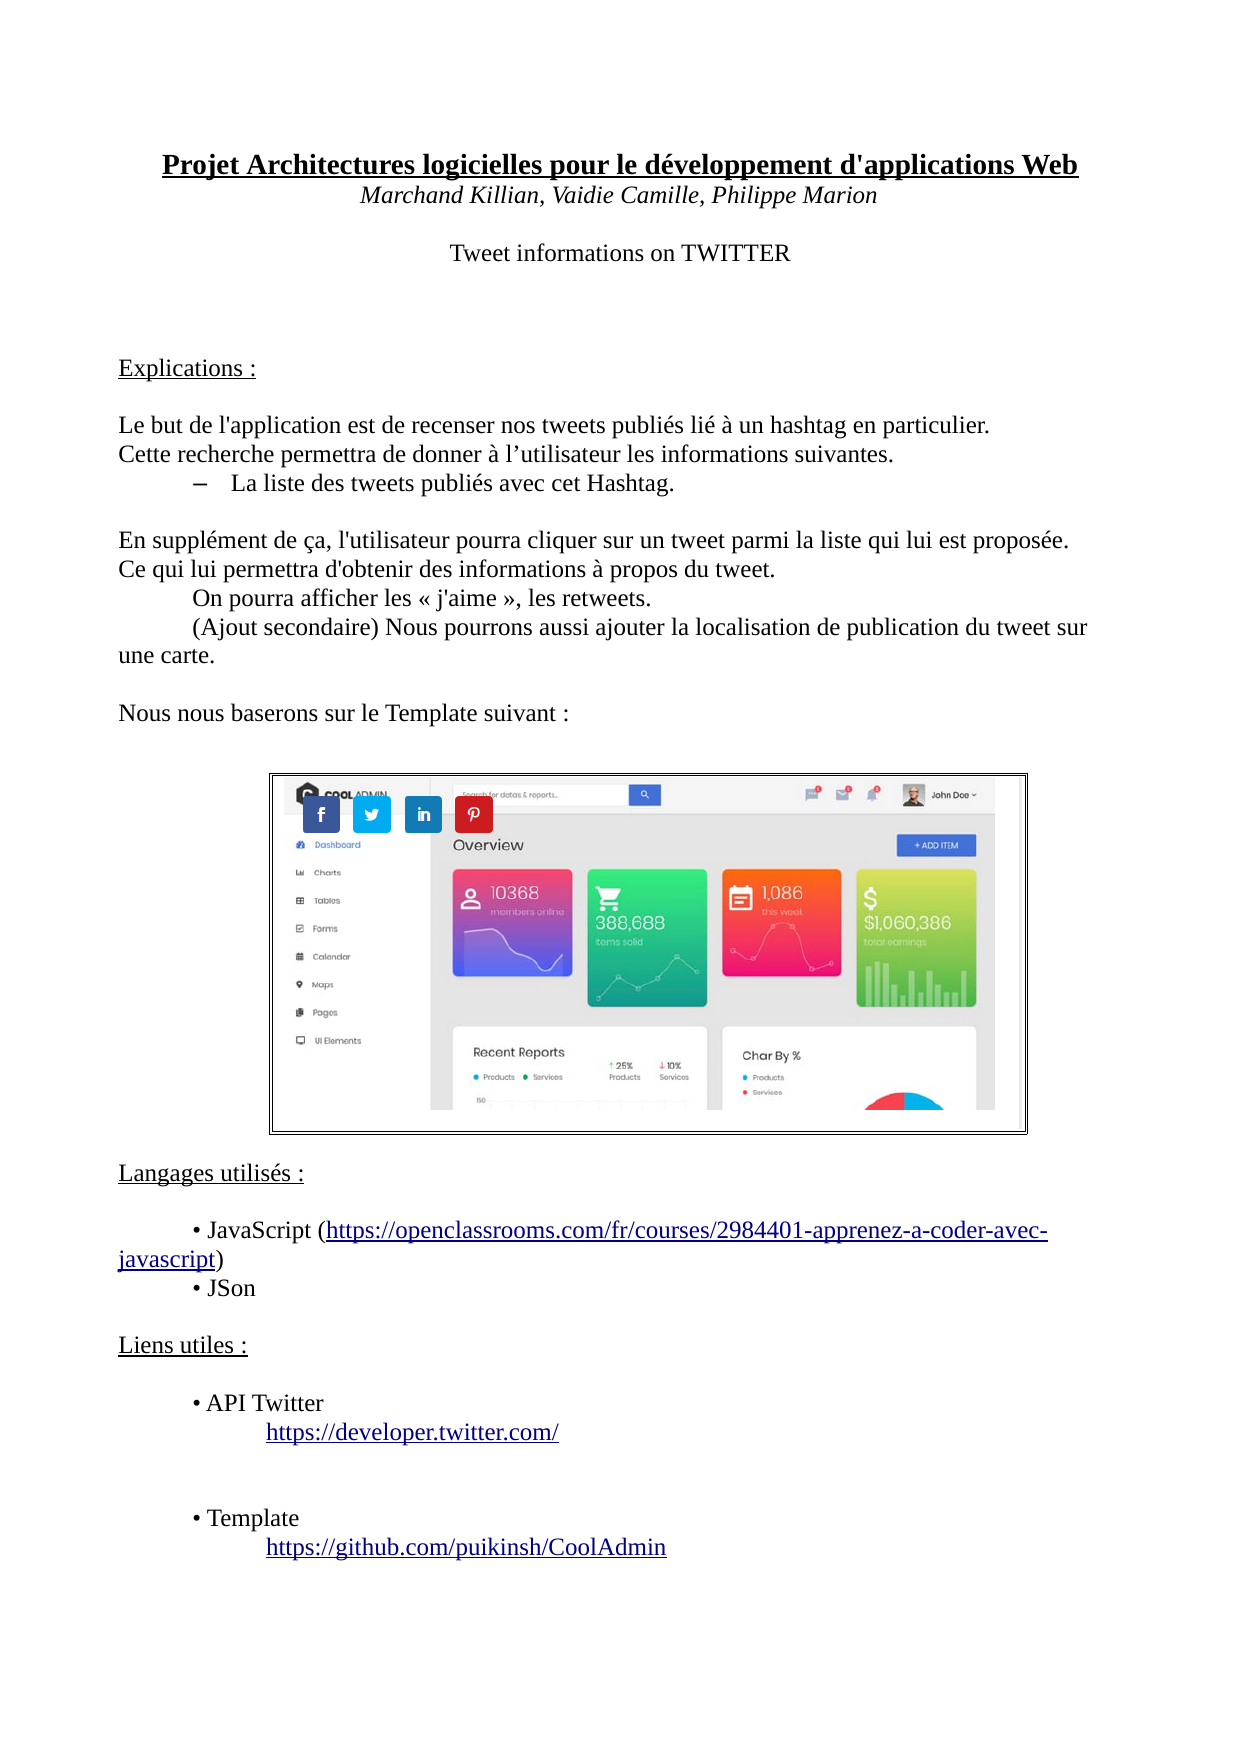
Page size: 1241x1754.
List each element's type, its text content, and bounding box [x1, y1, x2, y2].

text • API Twitter [118, 1388, 1122, 1417]
text • JavaScript (https://openclassrooms.com/fr/courses/2984401-apprenez-a-coder-avec-javascript) [118, 1215, 1122, 1273]
list La liste des tweets publiés avec cet Hashtag. [193, 468, 1122, 497]
text https://developer.twitter.com/ [118, 1417, 1122, 1445]
text Liens utiles : [118, 1330, 1122, 1359]
text Cette recherche permettra de donner à l’utilisateur les informations suivantes. [118, 439, 1122, 468]
text Tweet informations on TWITTER [118, 238, 1122, 267]
text (Ajout secondaire) Nous pourrons aussi ajouter la localisation de publication du tweet sur une carte. [118, 612, 1122, 669]
text On pourra afficher les « j'aime », les retweets. [118, 583, 1122, 612]
text • JSon [118, 1273, 1122, 1302]
picture [274, 777, 1022, 1129]
text Nous nous baserons sur le Template suivant : [118, 698, 1122, 727]
text Ce qui lui permettra d'obtenir des informations à propos du tweet. [118, 554, 1122, 583]
text https://github.com/puikinsh/CoolAdmin [118, 1532, 1122, 1560]
text En supplément de ça, l'utilisateur pourra cliquer sur un tweet parmi la liste qui lui est proposée. [118, 525, 1122, 554]
text Langages utilisés : [118, 1158, 1122, 1187]
text Explications : [118, 353, 1122, 382]
text Projet Architectures logicielles pour le développement d'applications Web [118, 147, 1122, 180]
text Le but de l'application est de recenser nos tweets publiés lié à un hashtag en particulier. [118, 410, 1122, 439]
text Marchand Killian, Vaidie Camille, Philippe Marion [118, 180, 1122, 209]
text • Template [118, 1503, 1122, 1532]
